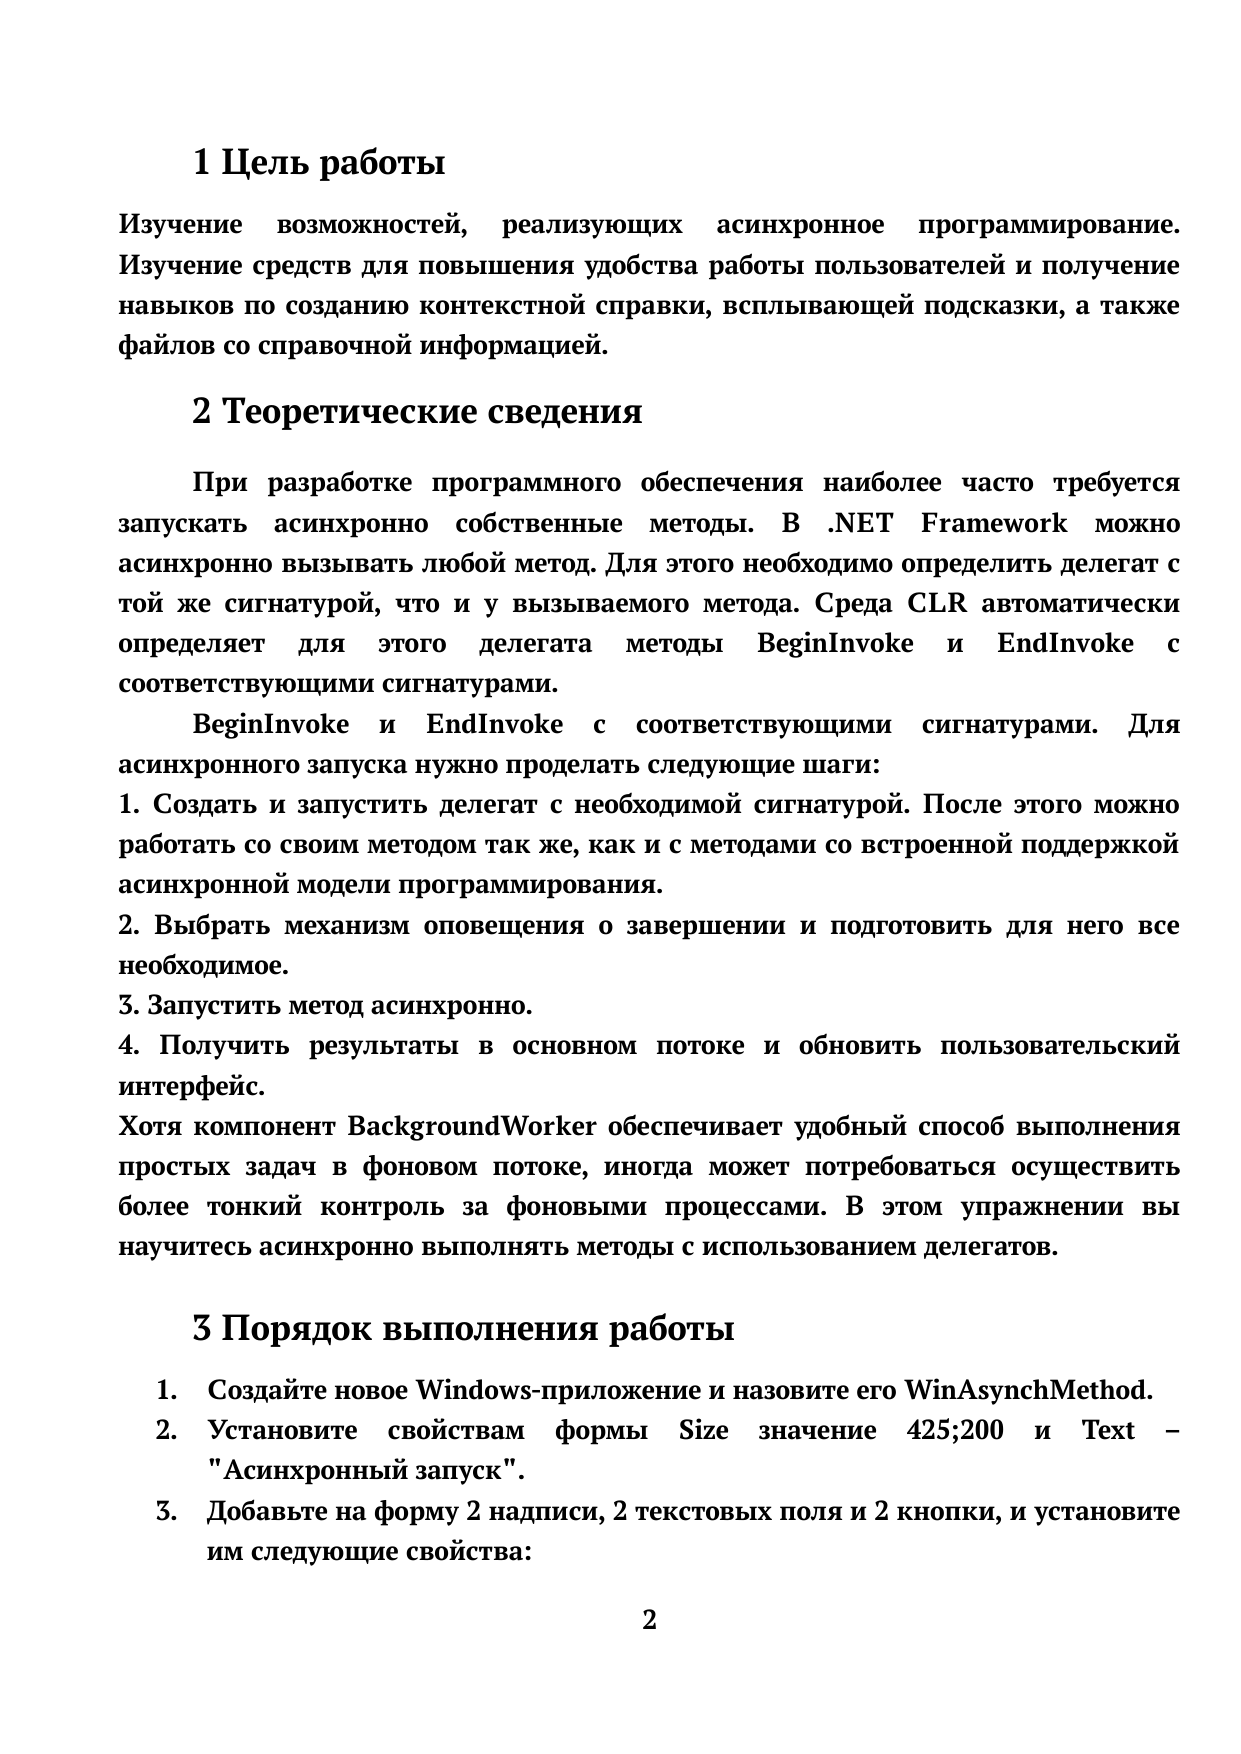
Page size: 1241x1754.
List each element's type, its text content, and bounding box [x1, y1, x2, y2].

text 1. Создать и запустить делегат с необходимой сигнатурой. После этого можно работать со своим методом так же, как и с методами со встроенной поддержкой асинхронной модели программирования. [118, 786, 1181, 900]
list Добавьте на форму 2 надписи, 2 текстовых поля и 2 кнопки, и установите им следующие свойства: [156, 1493, 1181, 1566]
subtitle 1 Цель работы [192, 139, 1181, 183]
text При разработке программного обеспечения наиболее часто требуется запускать асинхронно собственные методы. В .NET Framework можно асинхронно вызывать любой метод. Для этого необходимо определить делегат с той же сигнатурой, что и у вызываемого метода. Среда CLR автоматически определяет для этого делегата методы BeginInvoke и EndInvoke с соответствующими сигнатурами. [118, 464, 1181, 699]
text BeginInvoke и EndInvoke с соответствующими сигнатурами. Для асинхронного запуска нужно проделать следующие шаги: [118, 706, 1181, 779]
subtitle 3 Порядок выполнения работы [192, 1304, 1181, 1348]
text 2. Выбрать механизм оповещения о завершении и подготовить для него все необходимое. [118, 907, 1181, 981]
text Хотя компонент BackgroundWorker обеспечивает удобный способ выполнения простых задач в фоновом потоке, иногда может потребоваться осуществить более тонкий контроль за фоновыми процессами. В этом упражнении вы научитесь асинхронно выполнять методы с использованием делегатов. [118, 1108, 1181, 1262]
list Создайте новое Windows-приложение и назовите его WinAsynchMethod. [156, 1372, 1181, 1406]
text 4. Получить результаты в основном потоке и обновить пользовательский интерфейс. [118, 1027, 1181, 1101]
text Изучение возможностей, реализующих асинхронное программирование. Изучение средств для повышения удобства работы пользователей и получение навыков по созданию контекстной справки, всплывающей подсказки, а также файлов со справочной информацией. [118, 207, 1181, 361]
text 2 Теоретические сведения [192, 388, 1181, 432]
text 3. Запустить метод асинхронно. [118, 987, 1181, 1021]
list Установите свойствам формы Size значение 425;200 и Text – "Асинхронный запуск". [156, 1412, 1181, 1486]
